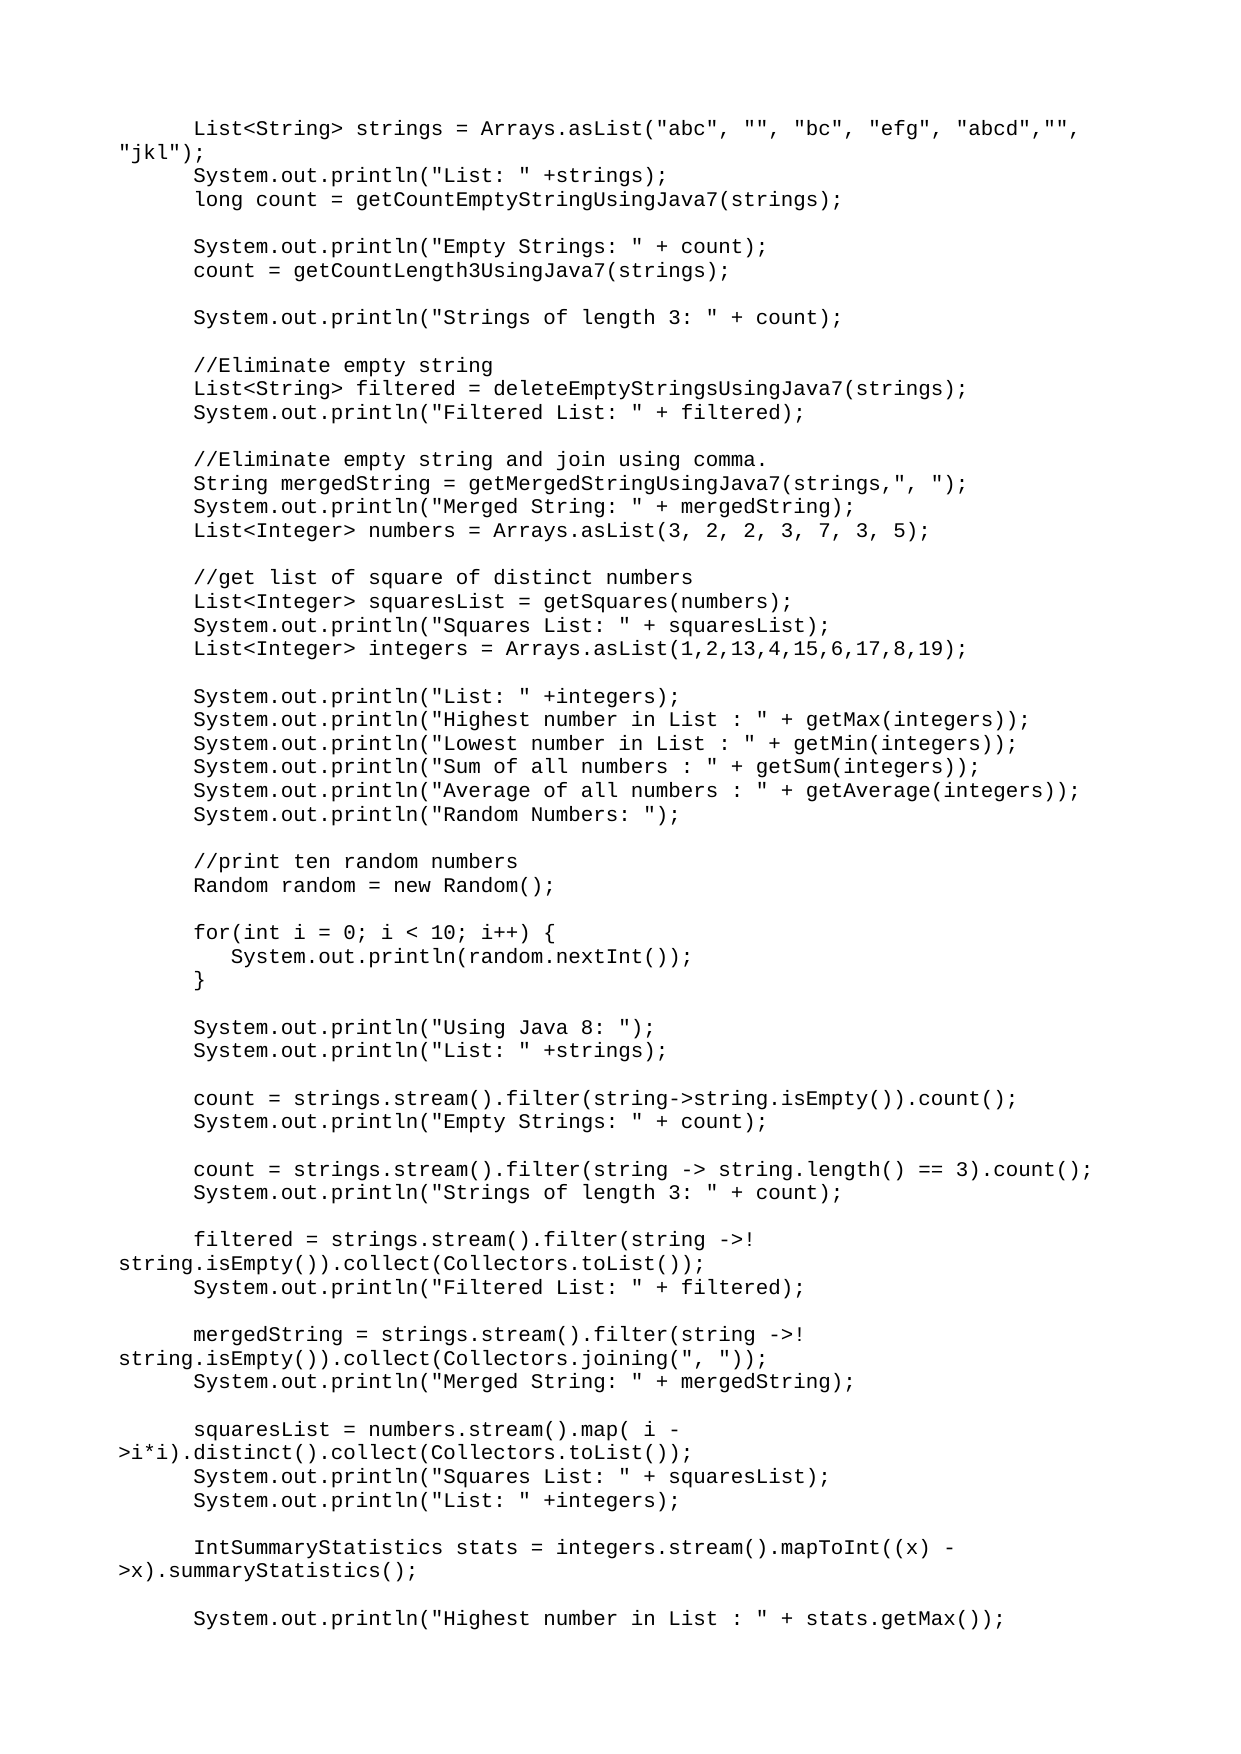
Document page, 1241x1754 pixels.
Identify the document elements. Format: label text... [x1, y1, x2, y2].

text System.out.println("Random Numbers: "); [118, 804, 1122, 827]
text //Eliminate empty string and join using comma. [118, 449, 1122, 473]
text System.out.println("Filtered List: " + filtered); [118, 402, 1122, 426]
text count = getCountLength3UsingJava7(strings); [118, 260, 1122, 284]
text System.out.println("Highest number in List : " + stats.getMax()); [118, 1608, 1122, 1631]
text //Eliminate empty string [118, 354, 1122, 378]
text System.out.println("Using Java 8: "); [118, 1017, 1122, 1040]
text System.out.println("Merged String: " + mergedString); [118, 1371, 1122, 1395]
text for(int i = 0; i < 10; i++) { [118, 922, 1122, 946]
text } [118, 969, 1122, 993]
text List<Integer> squaresList = getSquares(numbers); [118, 591, 1122, 615]
text squaresList = numbers.stream().map( i ->i*i).distinct().collect(Collectors.toList()); [118, 1419, 1122, 1466]
text List<String> filtered = deleteEmptyStringsUsingJava7(strings); [118, 378, 1122, 402]
text System.out.println("Strings of length 3: " + count); [118, 1182, 1122, 1206]
text System.out.println("List: " +integers); [118, 686, 1122, 709]
text System.out.println("Empty Strings: " + count); [118, 1111, 1122, 1135]
text System.out.println(random.nextInt()); [118, 946, 1122, 969]
text System.out.println("List: " +strings); [118, 165, 1122, 189]
text long count = getCountEmptyStringUsingJava7(strings); [118, 189, 1122, 213]
text String mergedString = getMergedStringUsingJava7(strings,", "); [118, 473, 1122, 496]
text System.out.println("Strings of length 3: " + count); [118, 307, 1122, 331]
text List<Integer> integers = Arrays.asList(1,2,13,4,15,6,17,8,19); [118, 638, 1122, 662]
text List<String> strings = Arrays.asList("abc", "", "bc", "efg", "abcd","", "jkl"); [118, 118, 1122, 165]
text System.out.println("Lowest number in List : " + getMin(integers)); [118, 733, 1122, 757]
text System.out.println("Squares List: " + squaresList); [118, 615, 1122, 638]
text count = strings.stream().filter(string -> string.length() == 3).count(); [118, 1158, 1122, 1182]
text System.out.println("Merged String: " + mergedString); [118, 496, 1122, 520]
text System.out.println("Average of all numbers : " + getAverage(integers)); [118, 780, 1122, 804]
text System.out.println("List: " +integers); [118, 1489, 1122, 1513]
text System.out.println("Squares List: " + squaresList); [118, 1466, 1122, 1489]
text Random random = new Random(); [118, 875, 1122, 898]
text IntSummaryStatistics stats = integers.stream().mapToInt((x) ->x).summaryStatistics(); [118, 1537, 1122, 1584]
text List<Integer> numbers = Arrays.asList(3, 2, 2, 3, 7, 3, 5); [118, 520, 1122, 544]
text filtered = strings.stream().filter(string ->!string.isEmpty()).collect(Collectors.toList()); [118, 1229, 1122, 1277]
text mergedString = strings.stream().filter(string ->!string.isEmpty()).collect(Collectors.joining(", ")); [118, 1324, 1122, 1371]
text System.out.println("Empty Strings: " + count); [118, 236, 1122, 260]
text System.out.println("List: " +strings); [118, 1040, 1122, 1064]
text //print ten random numbers [118, 851, 1122, 875]
text count = strings.stream().filter(string->string.isEmpty()).count(); [118, 1088, 1122, 1111]
text //get list of square of distinct numbers [118, 567, 1122, 591]
text System.out.println("Highest number in List : " + getMax(integers)); [118, 709, 1122, 733]
text System.out.println("Sum of all numbers : " + getSum(integers)); [118, 757, 1122, 780]
text System.out.println("Filtered List: " + filtered); [118, 1277, 1122, 1300]
